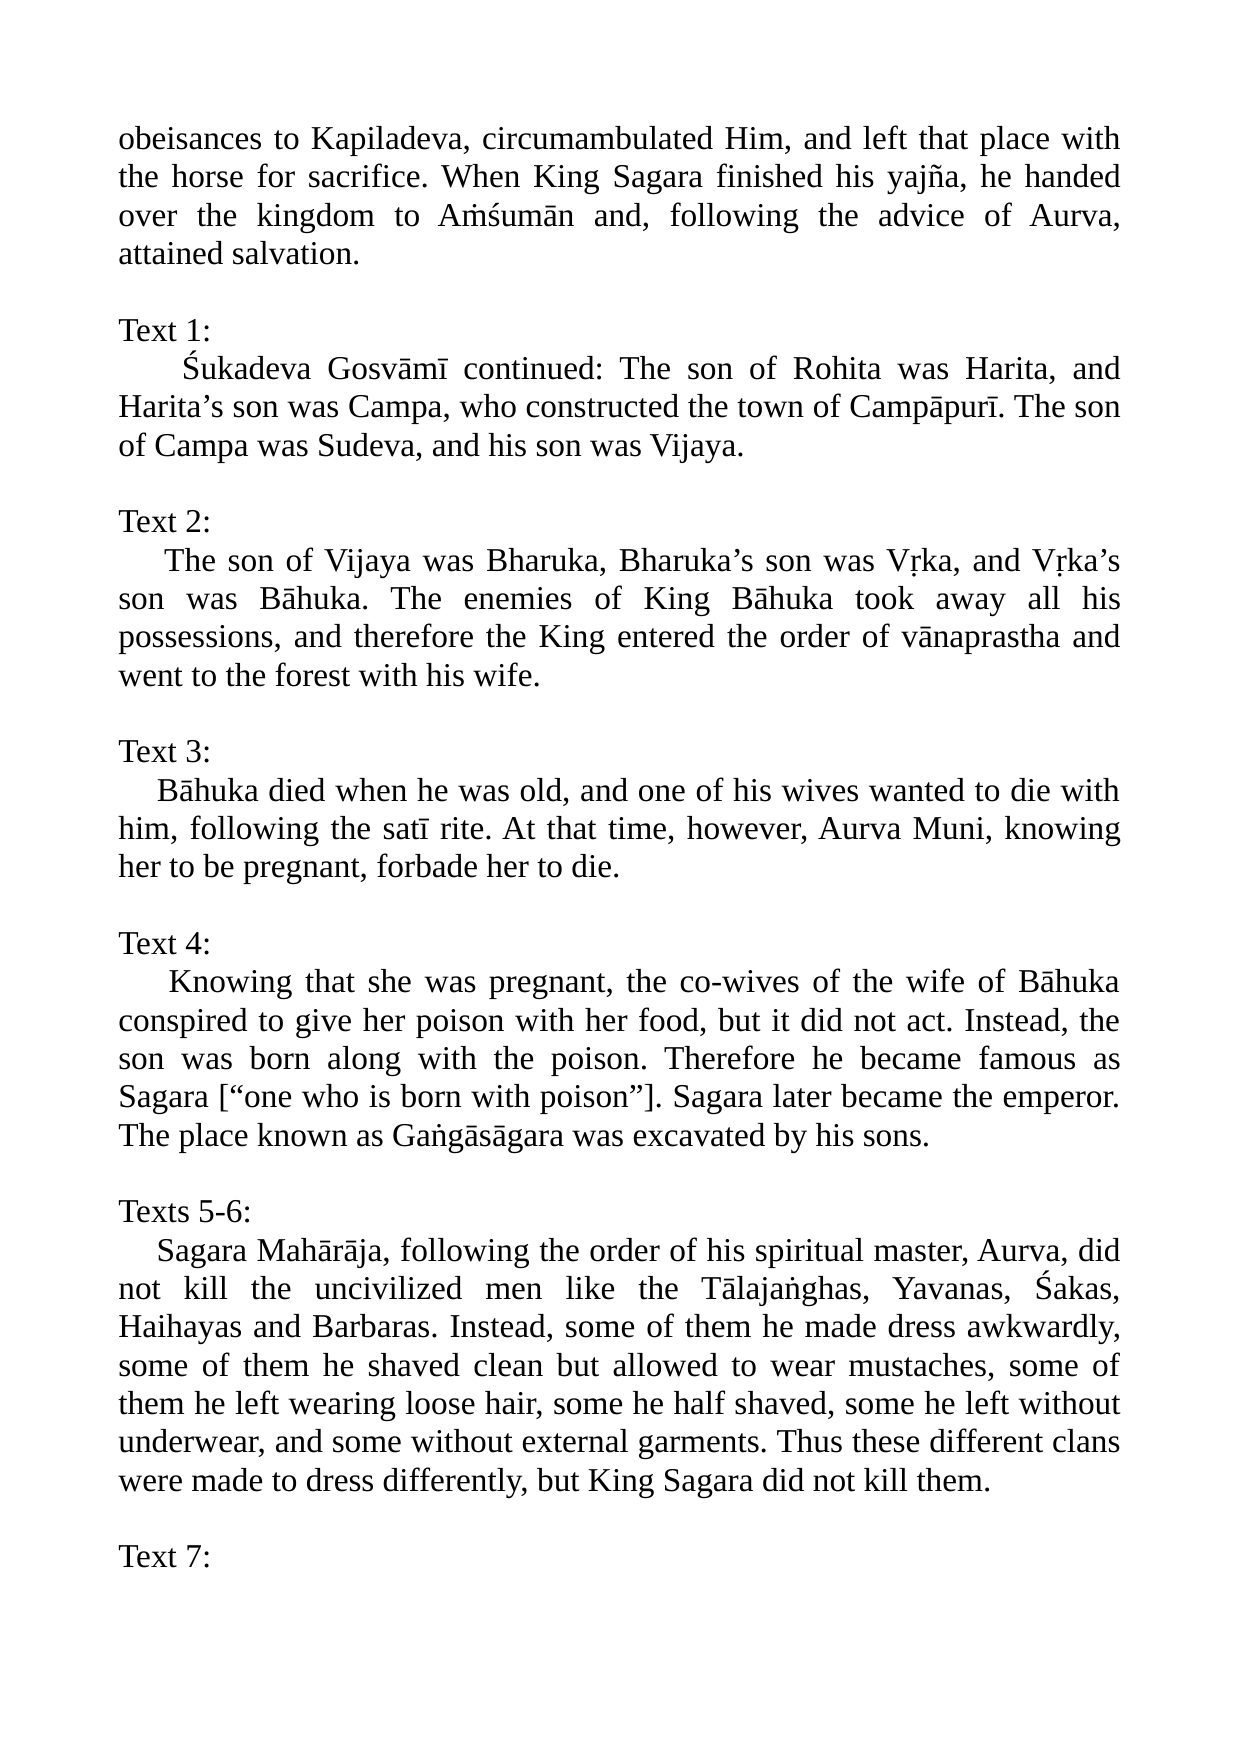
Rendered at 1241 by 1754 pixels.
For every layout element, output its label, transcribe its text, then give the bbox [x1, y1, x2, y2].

text Sagara Mahārāja, following the order of his spiritual master, Aurva, did not kill the uncivilized men like the Tālajaṅghas, Yavanas, Śakas, Haihayas and Barbaras. Instead, some of them he made dress awkwardly, some of them he shaved clean but allowed to wear mustaches, some of them he left wearing loose hair, some he half shaved, some he left without underwear, and some without external garments. Thus these different clans were made to dress differently, but King Sagara did not kill them. [118, 1230, 1122, 1498]
text The son of Vijaya was Bharuka, Bharuka’s son was Vṛka, and Vṛka’s son was Bāhuka. The enemies of King Bāhuka took away all his possessions, and therefore the King entered the order of vānaprastha and went to the forest with his wife. [118, 540, 1122, 693]
text Texts 5-6: [118, 1191, 1122, 1230]
text Knowing that she was pregnant, the co-wives of the wife of Bāhuka conspired to give her poison with her food, but it did not act. Instead, the son was born along with the poison. Therefore he became famous as Sagara [“one who is born with poison”]. Sagara later became the emperor. The place known as Gaṅgāsāgara was excavated by his sons. [118, 961, 1122, 1153]
text Bāhuka died when he was old, and one of his wives wanted to die with him, following the satī rite. At that time, however, Aurva Muni, knowing her to be pregnant, forbade her to die. [118, 770, 1122, 885]
text Text 1: [118, 310, 1122, 348]
text Text 4: [118, 923, 1122, 961]
text Text 2: [118, 501, 1122, 540]
text Text 7: [118, 1536, 1122, 1575]
text obeisances to Kapiladeva, circumambulated Him, and left that place with the horse for sacrifice. When King Sagara finished his yajña, he handed over the kingdom to Aṁśumān and, following the advice of Aurva, attained salvation. [118, 118, 1122, 271]
text Text 3: [118, 731, 1122, 770]
text Śukadeva Gosvāmī continued: The son of Rohita was Harita, and Harita’s son was Campa, who constructed the town of Campāpurī. The son of Campa was Sudeva, and his son was Vijaya. [118, 348, 1122, 463]
